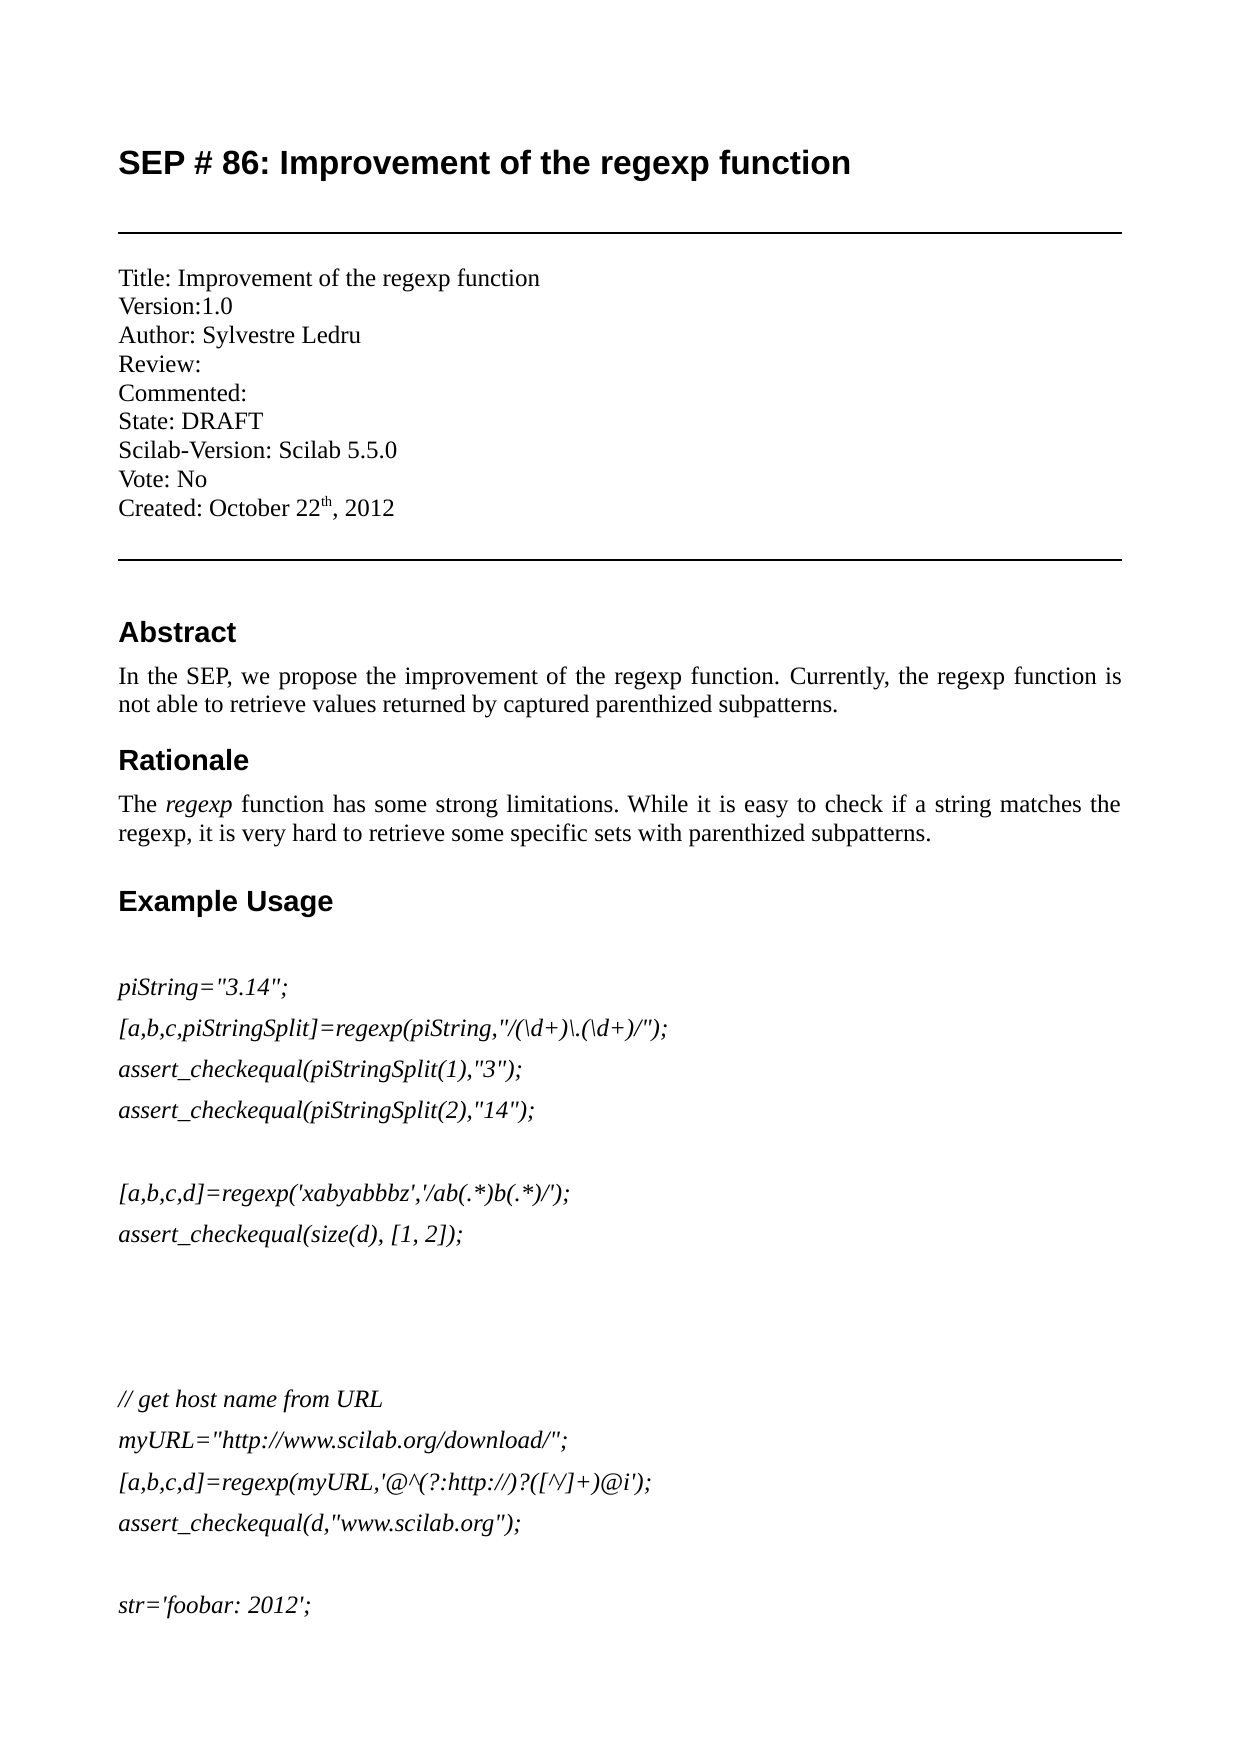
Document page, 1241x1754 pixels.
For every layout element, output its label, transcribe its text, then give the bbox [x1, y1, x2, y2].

subtitle piString="3.14"; [118, 972, 1122, 1000]
subtitle [a,b,c,piStringSplit]=regexp(piString,"/(\d+)\.(\d+)/"); [118, 1013, 1122, 1042]
subtitle Example Usage [118, 884, 1122, 918]
subtitle assert_checkequal(piStringSplit(1),"3"); [118, 1054, 1122, 1083]
text Title: Improvement of the regexp function [118, 263, 1122, 291]
text Vote: No [118, 464, 1122, 493]
text Commented: [118, 378, 1122, 406]
subtitle // get host name from URL [118, 1384, 1122, 1413]
subtitle [a,b,c,d]=regexp('xabyabbbz','/ab(.*)b(.*)/'); [118, 1178, 1122, 1207]
subtitle [a,b,c,d]=regexp(myURL,'@^(?:http://)?([^/]+)@i'); [118, 1467, 1122, 1495]
text Author: Sylvestre Ledru [118, 320, 1122, 349]
text Created: October 22th, 2012 [118, 493, 1122, 521]
subtitle The regexp function has some strong limitations. While it is easy to check if a string matches the regexp, it is very hard to retrieve some specific sets with parenthized subpatterns. [118, 789, 1122, 847]
subtitle assert_checkequal(piStringSplit(2),"14"); [118, 1095, 1122, 1124]
subtitle assert_checkequal(d,"www.scilab.org"); [118, 1508, 1122, 1537]
subtitle myURL="http://www.scilab.org/download/"; [118, 1425, 1122, 1454]
subtitle str='foobar: 2012'; [118, 1590, 1122, 1619]
text In the SEP, we propose the improvement of the regexp function. Currently, the regexp function is not able to retrieve values returned by captured parenthized subpatterns. [118, 661, 1122, 718]
text Scilab-Version: Scilab 5.5.0 [118, 435, 1122, 464]
subtitle assert_checkequal(size(d), [1, 2]); [118, 1219, 1122, 1248]
text State: DRAFT [118, 406, 1122, 435]
text Review: [118, 349, 1122, 378]
subtitle Rationale [118, 743, 1122, 777]
subtitle Abstract [118, 615, 1122, 648]
text Version:1.0 [118, 291, 1122, 320]
subtitle SEP # 86: Improvement of the regexp function [118, 143, 1122, 182]
